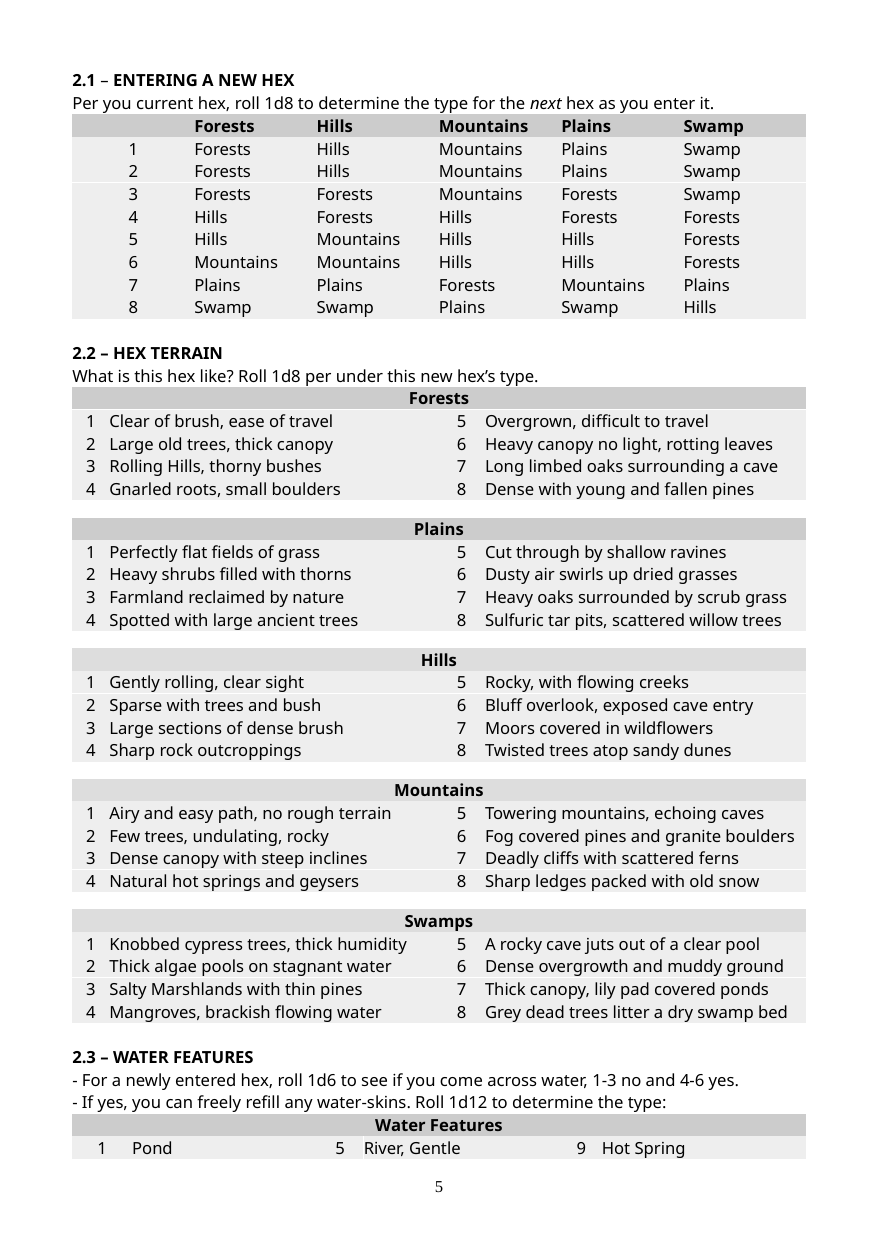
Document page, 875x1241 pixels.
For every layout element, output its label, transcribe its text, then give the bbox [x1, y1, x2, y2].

table_cell 5 [438, 410, 485, 432]
table_cell 3 [72, 183, 194, 205]
table_cell 4 [72, 1000, 109, 1023]
table_cell Forests [316, 205, 439, 228]
table_cell Forests [194, 137, 316, 160]
table_cell Cut through by shallow ravines [485, 540, 806, 563]
table_cell Swamp [194, 296, 316, 319]
table_cell 9 [561, 1136, 602, 1159]
table_cell Forests [683, 251, 806, 273]
table_cell 2 [72, 563, 109, 586]
table_cell Plains [316, 273, 439, 296]
text 2.3 – WATER FEATURES [72, 1046, 806, 1068]
table_cell 6 [438, 432, 485, 455]
table_header Hills [316, 114, 439, 137]
table_cell [72, 500, 806, 517]
table_cell Pond [132, 1136, 316, 1159]
table_cell 1 [72, 410, 109, 432]
table_cell 2 [72, 824, 109, 847]
table_header Plains [561, 114, 683, 137]
table_cell Twisted trees atop sandy dunes [485, 739, 806, 762]
table_cell River, Gentle [364, 1136, 561, 1159]
table_cell Plains [72, 518, 806, 540]
table_cell Hot Spring [602, 1136, 806, 1159]
table_cell Swamp [683, 137, 806, 160]
table_cell 5 [72, 228, 194, 251]
table_cell Hills [194, 205, 316, 228]
table_cell Rocky, with flowing creeks [485, 671, 806, 693]
table_cell Fog covered pines and granite boulders [485, 824, 806, 847]
text What is this hex like? Roll 1d8 per under this new hex’s type. [72, 364, 806, 387]
table_cell 2 [72, 160, 194, 182]
table_cell Mountains [561, 273, 683, 296]
table_cell 5 [438, 671, 485, 693]
table_cell Hills [194, 228, 316, 251]
table_cell 8 [438, 739, 485, 762]
table_cell 5 [438, 801, 485, 824]
table_cell Grey dead trees litter a dry swamp bed [485, 1000, 806, 1023]
table_cell 7 [72, 273, 194, 296]
table_cell [72, 631, 806, 648]
table_cell Sharp ledges packed with old snow [485, 870, 806, 892]
table_cell Dense overgrowth and muddy ground [485, 955, 806, 977]
table_cell 1 [72, 932, 109, 955]
table_cell Plains [561, 137, 683, 160]
table_cell Natural hot springs and geysers [109, 870, 438, 892]
table_cell Dusty air swirls up dried grasses [485, 563, 806, 586]
text - For a newly entered hex, roll 1d6 to see if you come across water, 1-3 no and 4-6 yes. [72, 1068, 806, 1091]
table_cell 1 [72, 671, 109, 693]
table_cell Hills [316, 137, 439, 160]
table_cell Clear of brush, ease of travel [109, 410, 438, 432]
table_cell Sharp rock outcroppings [109, 739, 438, 762]
table_cell Gently rolling, clear sight [109, 671, 438, 693]
table_cell Large old trees, thick canopy [109, 432, 438, 455]
table_cell 5 [438, 932, 485, 955]
table_cell Plains [683, 273, 806, 296]
table_cell Forests [194, 160, 316, 182]
table_cell [72, 892, 806, 909]
table_cell Bluff overlook, exposed cave entry [485, 694, 806, 716]
table_header Water Features [72, 1114, 806, 1136]
table_cell 2 [72, 955, 109, 977]
table_cell 3 [72, 455, 109, 478]
table_cell 6 [438, 694, 485, 716]
table_cell 7 [438, 455, 485, 478]
table_header Mountains [439, 114, 561, 137]
table_cell Knobbed cypress trees, thick humidity [109, 932, 438, 955]
table_cell [72, 762, 806, 779]
table_cell Rolling Hills, thorny bushes [109, 455, 438, 478]
table_cell 7 [438, 978, 485, 1000]
table_cell Mangroves, brackish flowing water [109, 1000, 438, 1023]
table_cell 2 [72, 694, 109, 716]
table_cell Heavy shrubs filled with thorns [109, 563, 438, 586]
table_cell Hills [439, 205, 561, 228]
table_cell Forests [561, 183, 683, 205]
table_cell Towering mountains, echoing caves [485, 801, 806, 824]
table_cell 1 [72, 801, 109, 824]
table_cell Mountains [316, 228, 439, 251]
text - If yes, you can freely refill any water-skins. Roll 1d12 to determine the type: [72, 1091, 806, 1114]
table_cell Forests [683, 205, 806, 228]
table_cell Swamp [683, 160, 806, 182]
table_cell 1 [72, 540, 109, 563]
table_cell 6 [438, 563, 485, 586]
table_cell Sulfuric tar pits, scattered willow trees [485, 608, 806, 631]
table_cell 4 [72, 608, 109, 631]
table_cell 5 [316, 1136, 363, 1159]
table_cell 6 [438, 824, 485, 847]
table_cell 3 [72, 847, 109, 869]
table_cell Moors covered in wildflowers [485, 716, 806, 739]
table_cell Hills [683, 296, 806, 319]
table_cell Forests [194, 183, 316, 205]
table_cell Swamp [683, 183, 806, 205]
table_cell Dense with young and fallen pines [485, 478, 806, 500]
text 2.2 – HEX TERRAIN [72, 341, 806, 364]
table_cell 3 [72, 978, 109, 1000]
table_cell Hills [439, 251, 561, 273]
table_cell Mountains [316, 251, 439, 273]
table_cell 4 [72, 478, 109, 500]
table_cell 1 [72, 1136, 132, 1159]
table_cell Forests [683, 228, 806, 251]
table_cell 2 [72, 432, 109, 455]
table_cell Forests [561, 205, 683, 228]
table_cell 4 [72, 739, 109, 762]
table_cell Thick algae pools on stagnant water [109, 955, 438, 977]
table_cell Forests [439, 273, 561, 296]
table_cell 6 [438, 955, 485, 977]
table_cell 8 [438, 870, 485, 892]
table_cell Hills [561, 251, 683, 273]
table_cell Gnarled roots, small boulders [109, 478, 438, 500]
table_cell Plains [561, 160, 683, 182]
table_cell 4 [72, 870, 109, 892]
table_cell Plains [439, 296, 561, 319]
table_cell Heavy oaks surrounded by scrub grass [485, 586, 806, 608]
table_cell 8 [438, 608, 485, 631]
table_cell 8 [72, 296, 194, 319]
table_cell Sparse with trees and bush [109, 694, 438, 716]
table_cell Mountains [439, 160, 561, 182]
table_cell Spotted with large ancient trees [109, 608, 438, 631]
table_cell Swamp [316, 296, 439, 319]
table_cell Salty Marshlands with thin pines [109, 978, 438, 1000]
table_cell Hills [72, 648, 806, 671]
table_cell Heavy canopy no light, rotting leaves [485, 432, 806, 455]
table_cell Thick canopy, lily pad covered ponds [485, 978, 806, 1000]
table_header Forests [72, 387, 806, 409]
table_cell 7 [438, 586, 485, 608]
table_cell 8 [438, 478, 485, 500]
table_cell Hills [439, 228, 561, 251]
text 2.1 – ENTERING A NEW HEX [72, 69, 806, 92]
table_cell 3 [72, 586, 109, 608]
table_cell Forests [316, 183, 439, 205]
table_cell Long limbed oaks surrounding a cave [485, 455, 806, 478]
table_cell Mountains [72, 779, 806, 801]
table_cell Large sections of dense brush [109, 716, 438, 739]
table_cell Hills [316, 160, 439, 182]
table_cell Swamp [561, 296, 683, 319]
table_cell Plains [194, 273, 316, 296]
table_cell Farmland reclaimed by nature [109, 586, 438, 608]
text Per you current hex, roll 1d8 to determine the type for the next hex as you enter it. [72, 92, 806, 114]
table_cell Mountains [194, 251, 316, 273]
table_cell 4 [72, 205, 194, 228]
table_header Forests [194, 114, 316, 137]
table_cell Overgrown, difficult to travel [485, 410, 806, 432]
table_cell Dense canopy with steep inclines [109, 847, 438, 869]
table_cell 7 [438, 847, 485, 869]
table_cell Mountains [439, 183, 561, 205]
table_cell Deadly cliffs with scattered ferns [485, 847, 806, 869]
table_cell Hills [561, 228, 683, 251]
table_cell 6 [72, 251, 194, 273]
table_header [72, 114, 194, 137]
table_cell 3 [72, 716, 109, 739]
table_cell 1 [72, 137, 194, 160]
table_cell 5 [438, 540, 485, 563]
table_cell A rocky cave juts out of a clear pool [485, 932, 806, 955]
table_cell 7 [438, 716, 485, 739]
table_cell Airy and easy path, no rough terrain [109, 801, 438, 824]
table_cell Perfectly flat fields of grass [109, 540, 438, 563]
table_cell Few trees, undulating, rocky [109, 824, 438, 847]
table_cell 8 [438, 1000, 485, 1023]
table_cell Mountains [439, 137, 561, 160]
table_header Swamp [683, 114, 806, 137]
table_cell Swamps [72, 909, 806, 932]
